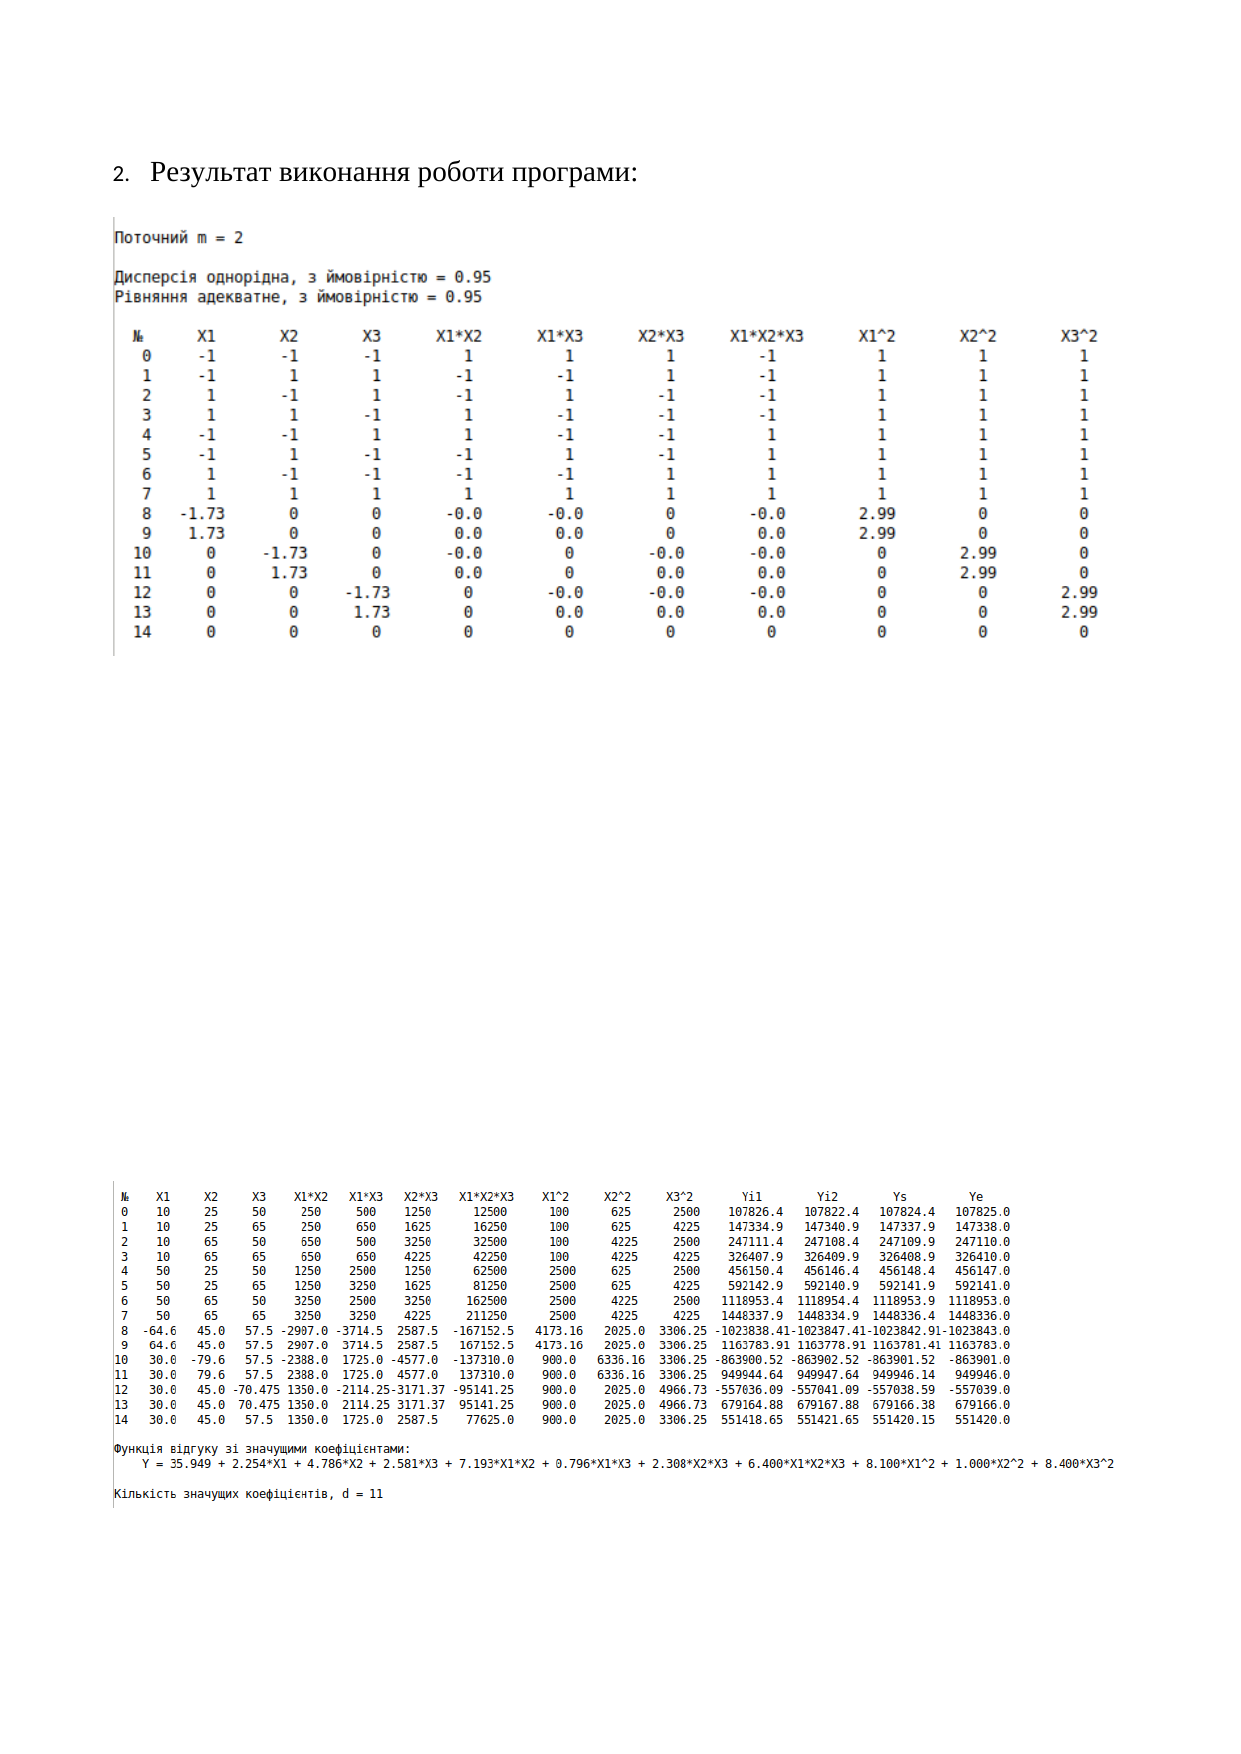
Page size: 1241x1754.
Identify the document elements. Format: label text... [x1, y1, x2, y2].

list Результат виконання роботи програми: [112, 154, 1165, 187]
picture [112, 1181, 1128, 1508]
picture [112, 217, 1128, 656]
